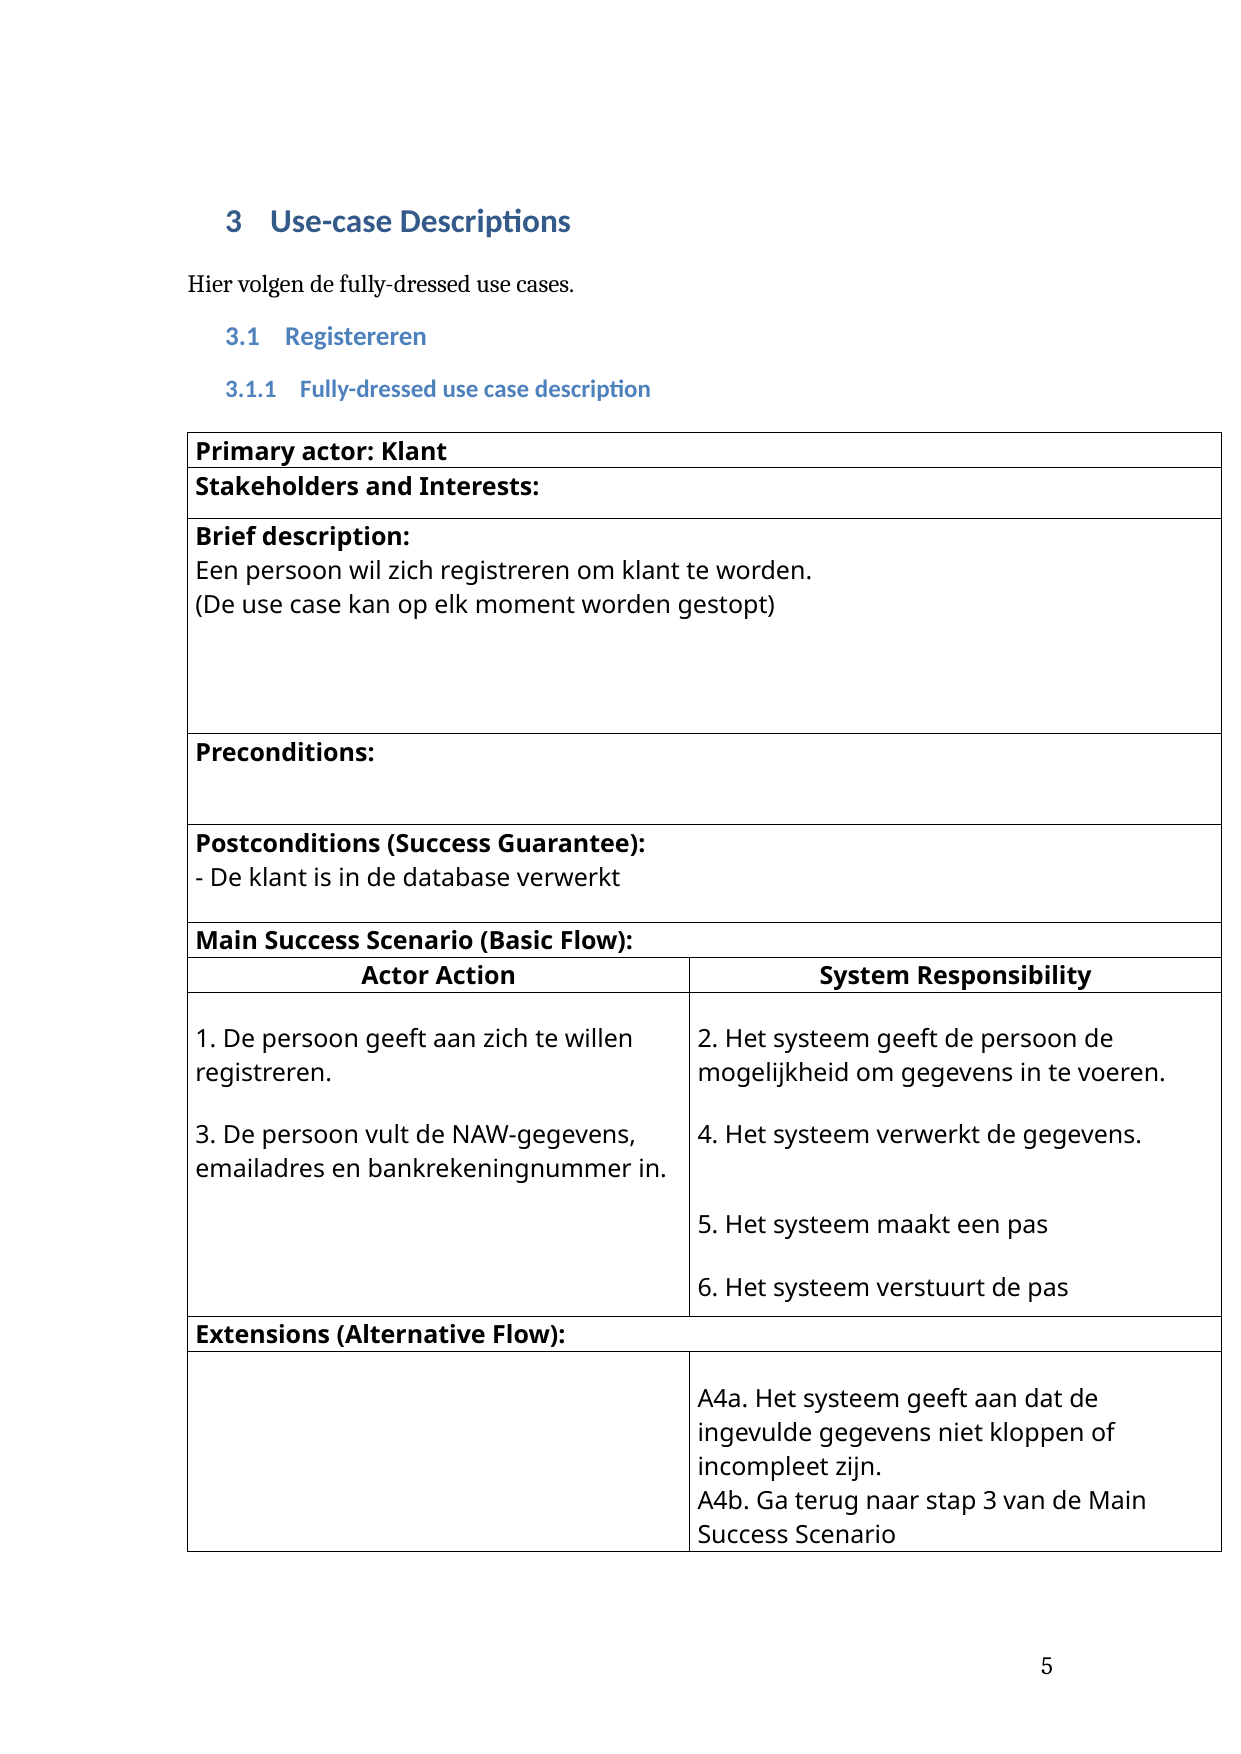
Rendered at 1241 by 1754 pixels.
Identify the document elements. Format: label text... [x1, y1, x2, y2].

table_cell Stakeholders and Interests: [188, 468, 1221, 518]
table_cell A4a. Het systeem geeft aan dat de ingevulde gegevens niet kloppen of incompleet zijn. A4b. Ga terug naar stap 3 van de Main Success Scenario [690, 1352, 1221, 1551]
table_cell Postconditions (Success Guarantee): - De klant is in de database verwerkt [188, 825, 1221, 922]
table_cell Actor Action [188, 958, 689, 992]
table_header Primary actor: Klant [188, 433, 1221, 467]
text Hier volgen de fully-dressed use cases. [187, 269, 1053, 298]
table_cell 1. De persoon geeft aan zich te willen registreren. 3. De persoon vult de NAW-gegevens, emailadres en bankrekeningnummer in. [188, 993, 689, 1316]
subtitle Use-case Descriptions [225, 200, 1053, 241]
table_cell Preconditions: [188, 734, 1221, 824]
table_cell Main Success Scenario (Basic Flow): [188, 923, 1221, 957]
table_cell 2. Het systeem geeft de persoon de mogelijkheid om gegevens in te voeren. 4. Het systeem verwerkt de gegevens. 5. Het systeem maakt een pas 6. Het systeem verstuurt de pas [690, 993, 1221, 1316]
subtitle Fully-dressed use case description [225, 373, 1053, 403]
subtitle Registereren [225, 319, 1053, 352]
table_cell Brief description: Een persoon wil zich registreren om klant te worden. (De use case kan op elk moment worden gestopt) [188, 519, 1221, 733]
table_cell [188, 1352, 689, 1551]
table_cell System Responsibility [690, 958, 1221, 992]
table_cell Extensions (Alternative Flow): [188, 1317, 1221, 1351]
